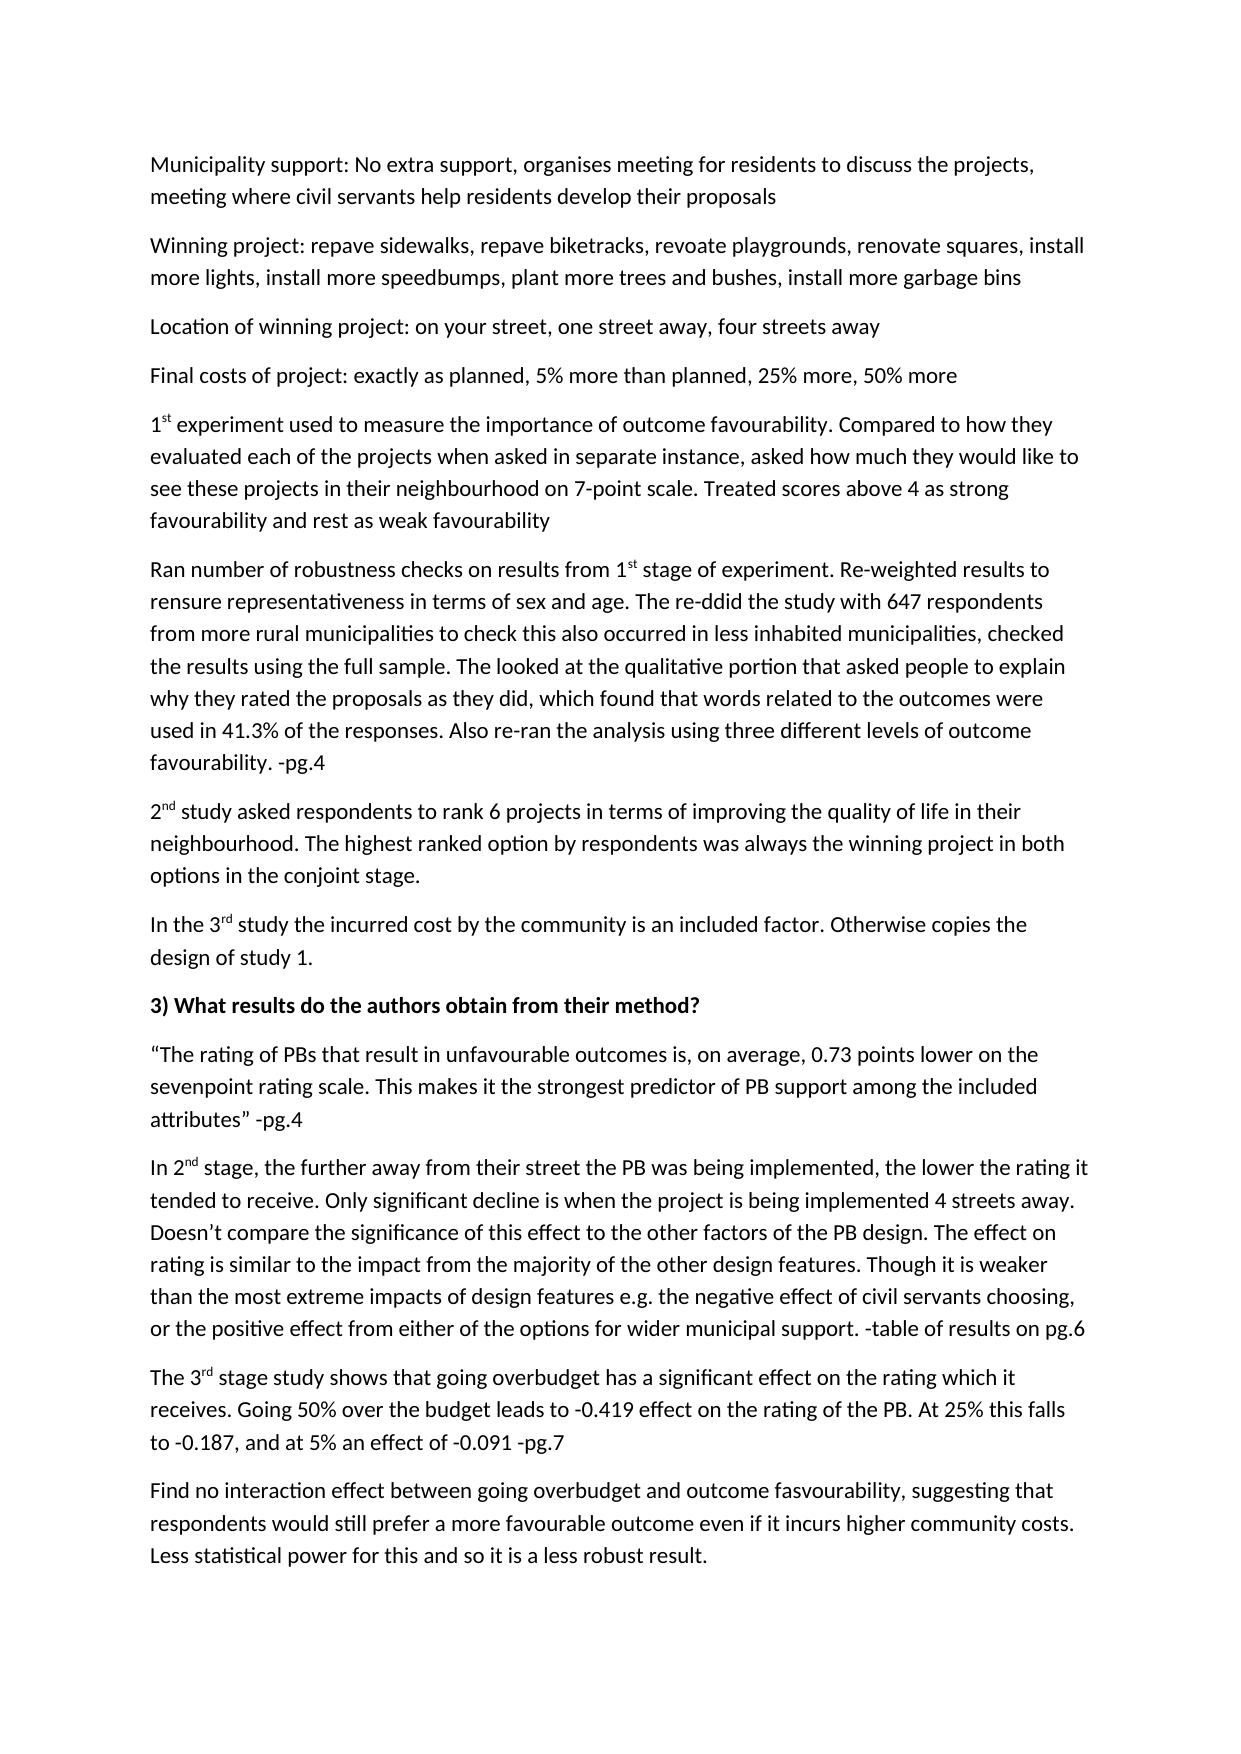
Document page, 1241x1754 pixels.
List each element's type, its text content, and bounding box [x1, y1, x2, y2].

text Ran number of robustness checks on results from 1st stage of experiment. Re-weighted results to rensure representativeness in terms of sex and age. The re-ddid the study with 647 respondents from more rural municipalities to check this also occurred in less inhabited municipalities, checked the results using the full sample. The looked at the qualitative portion that asked people to explain why they rated the proposals as they did, which found that words related to the outcomes were used in 41.3% of the responses. Also re-ran the analysis using three different levels of outcome favourability. -pg.4 [150, 555, 1090, 776]
text The 3rd stage study shows that going overbudget has a significant effect on the rating which it receives. Going 50% over the budget leads to -0.419 effect on the rating of the PB. At 25% this falls to -0.187, and at 5% an effect of -0.091 -pg.7 [150, 1363, 1090, 1456]
text In 2nd stage, the further away from their street the PB was being implemented, the lower the rating it tended to receive. Only significant decline is when the project is being implemented 4 streets away. Doesn’t compare the significance of this effect to the other factors of the PB design. The effect on rating is similar to the impact from the majority of the other design features. Though it is weaker than the most extreme impacts of design features e.g. the negative effect of civil servants choosing, or the positive effect from either of the options for wider municipal support. -table of results on pg.6 [150, 1153, 1090, 1342]
text Municipality support: No extra support, organises meeting for residents to discuss the projects, meeting where civil servants help residents develop their proposals [150, 150, 1090, 210]
text In the 3rd study the incurred cost by the community is an included factor. Otherwise copies the design of study 1. [150, 910, 1090, 971]
text Final costs of project: exactly as planned, 5% more than planned, 25% more, 50% more [150, 361, 1090, 389]
text Location of winning project: on your street, one street away, four streets away [150, 312, 1090, 340]
text Find no interaction effect between going overbudget and outcome fasvourability, suggesting that respondents would still prefer a more favourable outcome even if it incurs higher community costs. Less statistical power for this and so it is a less robust result. [150, 1477, 1090, 1569]
text Winning project: repave sidewalks, repave biketracks, revoate playgrounds, renovate squares, install more lights, install more speedbumps, plant more trees and bushes, install more garbage bins [150, 231, 1090, 291]
text 1st experiment used to measure the importance of outcome favourability. Compared to how they evaluated each of the projects when asked in separate instance, asked how much they would like to see these projects in their neighbourhood on 7-point scale. Treated scores above 4 as strong favourability and rest as weak favourability [150, 410, 1090, 534]
text “The rating of PBs that result in unfavourable outcomes is, on average, 0.73 points lower on the sevenpoint rating scale. This makes it the strongest predictor of PB support among the included attributes” -pg.4 [150, 1040, 1090, 1133]
text 2nd study asked respondents to rank 6 projects in terms of improving the quality of life in their neighbourhood. The highest ranked option by respondents was always the winning project in both options in the conjoint stage. [150, 797, 1090, 889]
text 3) What results do the authors obtain from their method? [150, 991, 1090, 1019]
